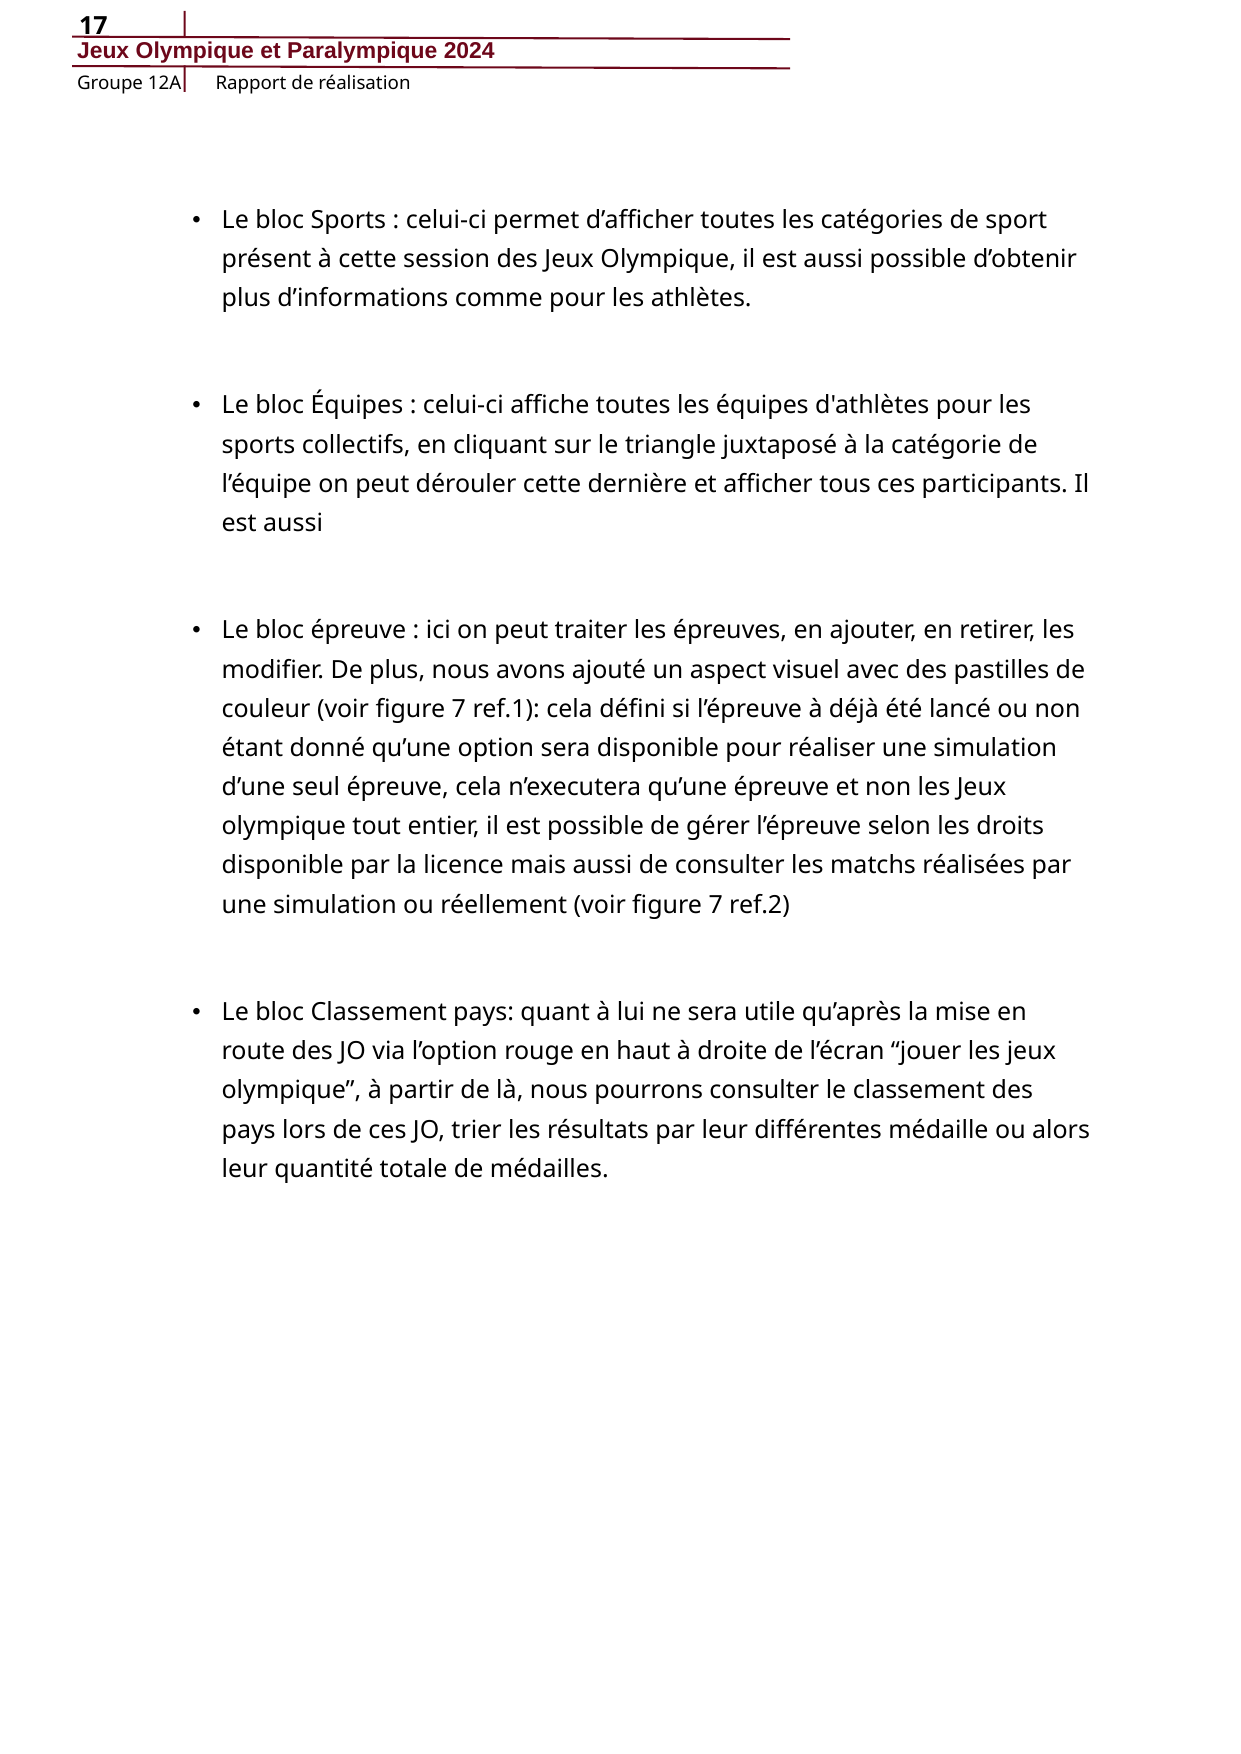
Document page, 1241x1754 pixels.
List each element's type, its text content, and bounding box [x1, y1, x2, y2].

list Le bloc épreuve : ici on peut traiter les épreuves, en ajouter, en retirer, les modifier. De plus, nous avons ajouté un aspect visuel avec des pastilles de couleur (voir figure 7 ref.1): cela défini si l’épreuve à déjà été lancé ou non étant donné qu’une option sera disponible pour réaliser une simulation d’une seul épreuve, cela n’executera qu’une épreuve et non les Jeux olympique tout entier, il est possible de gérer l’épreuve selon les droits disponible par la licence mais aussi de consulter les matchs réalisées par une simulation ou réellement (voir figure 7 ref.2) [192, 612, 1093, 920]
list Le bloc Classement pays: quant à lui ne sera utile qu’après la mise en route des JO via l’option rouge en haut à droite de l’écran “jouer les jeux olympique”, à partir de là, nous pourrons consulter le classement des pays lors de ces JO, trier les résultats par leur différentes médaille ou alors leur quantité totale de médailles. [192, 994, 1093, 1184]
list Le bloc Sports : celui-ci permet d’afficher toutes les catégories de sport présent à cette session des Jeux Olympique, il est aussi possible d’obtenir plus d’informations comme pour les athlètes. [192, 201, 1093, 314]
list Le bloc Équipes : celui-ci affiche toutes les équipes d'athlètes pour les sports collectifs, en cliquant sur le triangle juxtaposé à la catégorie de l’équipe on peut dérouler cette dernière et afficher tous ces participants. Il est aussi [192, 387, 1093, 539]
